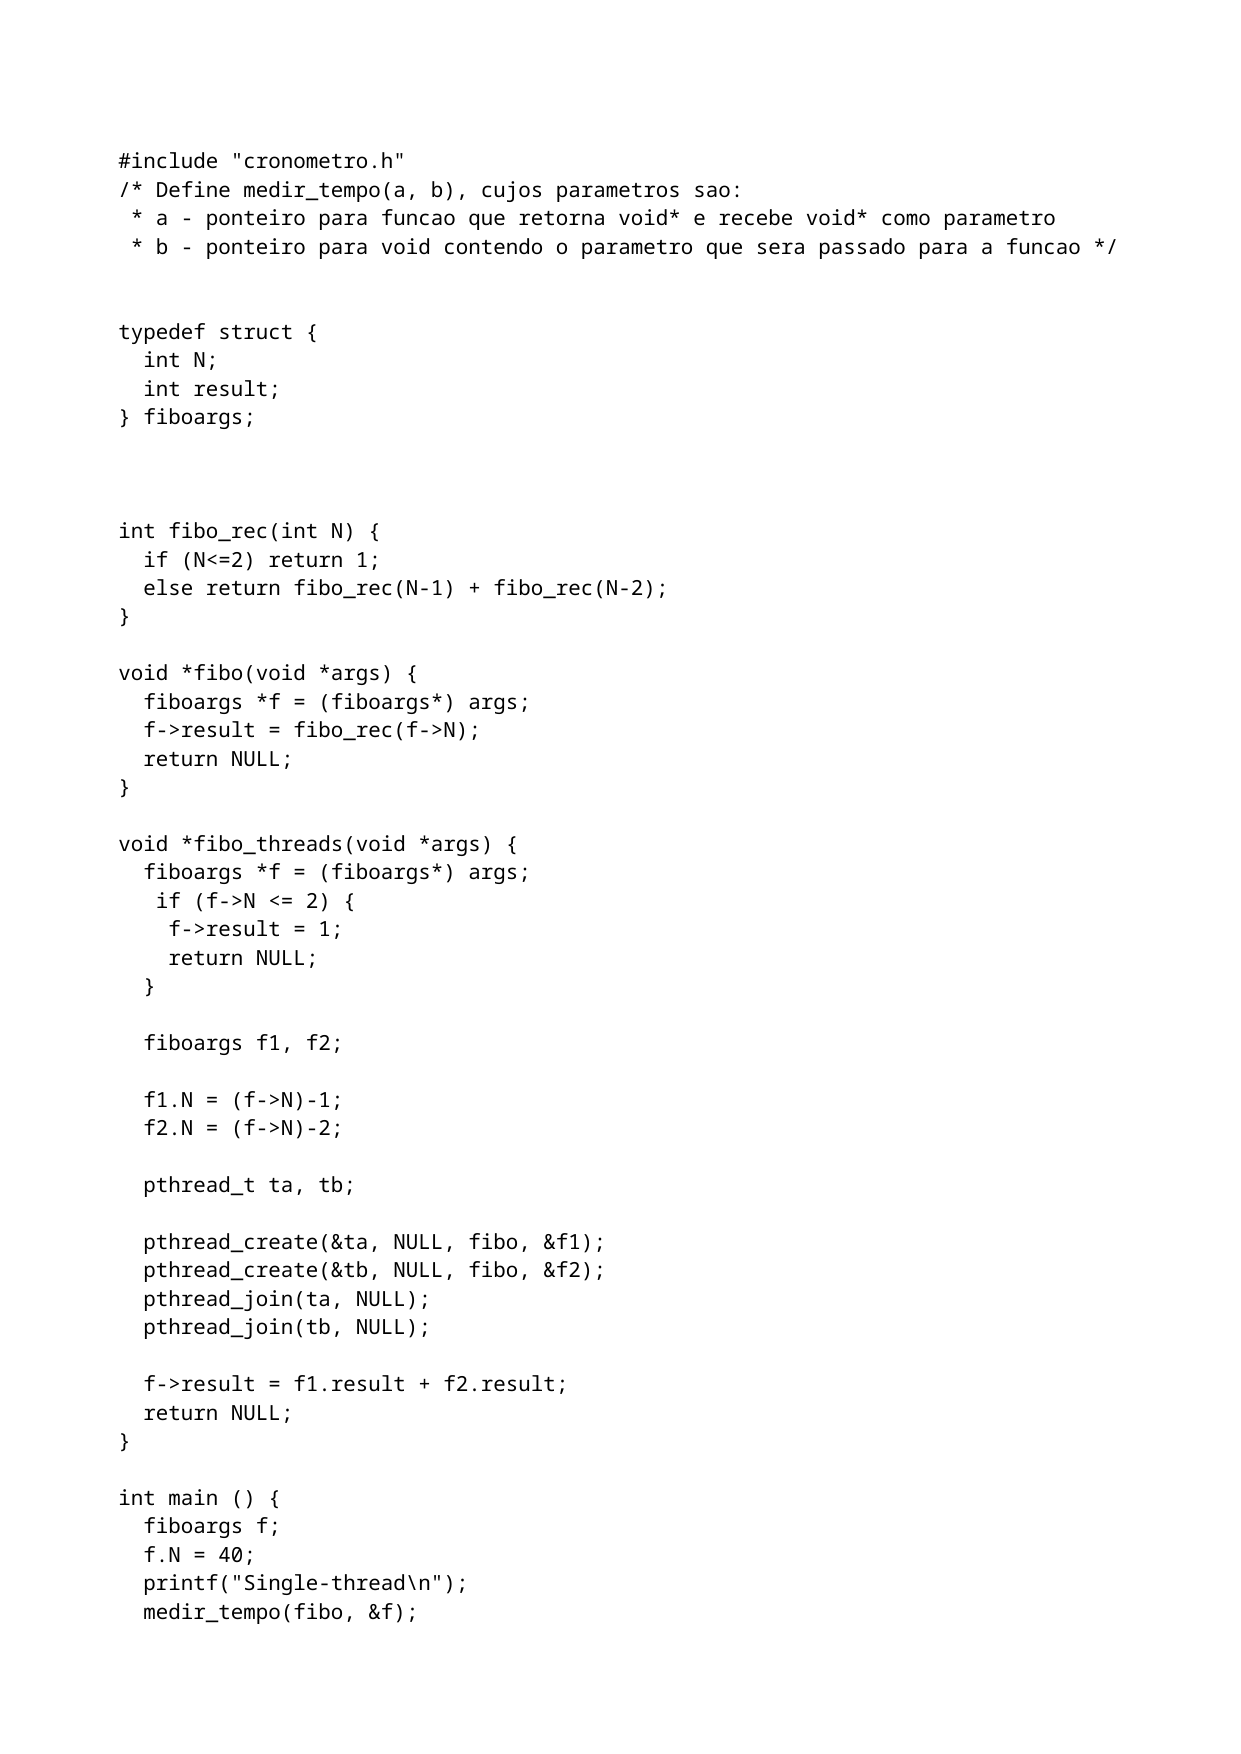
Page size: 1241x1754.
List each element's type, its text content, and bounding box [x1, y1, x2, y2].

text fiboargs f; [118, 1512, 1122, 1540]
text return NULL; [118, 744, 1122, 772]
text int result; [118, 374, 1122, 402]
text f->result = 1; [118, 914, 1122, 943]
text f->result = fibo_rec(f->N); [118, 715, 1122, 744]
text return NULL; [118, 943, 1122, 971]
text pthread_join(tb, NULL); [118, 1312, 1122, 1341]
text medir_tempo(fibo, &f); [118, 1597, 1122, 1625]
text * a - ponteiro para funcao que retorna void* e recebe void* como parametro [118, 203, 1122, 232]
text int fibo_rec(int N) { [118, 516, 1122, 545]
text if (f->N <= 2) { [118, 886, 1122, 914]
text return NULL; [118, 1398, 1122, 1426]
text f2.N = (f->N)-2; [118, 1113, 1122, 1142]
text if (N<=2) return 1; [118, 545, 1122, 573]
text fiboargs *f = (fiboargs*) args; [118, 687, 1122, 715]
text f.N = 40; [118, 1540, 1122, 1568]
text printf("Single-thread\n"); [118, 1568, 1122, 1597]
text int N; [118, 346, 1122, 374]
text f1.N = (f->N)-1; [118, 1085, 1122, 1113]
text pthread_join(ta, NULL); [118, 1284, 1122, 1312]
text typedef struct { [118, 317, 1122, 346]
text * b - ponteiro para void contendo o parametro que sera passado para a funcao */ [118, 232, 1122, 260]
text pthread_create(&ta, NULL, fibo, &f1); [118, 1227, 1122, 1256]
text f->result = f1.result + f2.result; [118, 1369, 1122, 1398]
text pthread_create(&tb, NULL, fibo, &f2); [118, 1256, 1122, 1284]
text } fiboargs; [118, 402, 1122, 431]
text void *fibo_threads(void *args) { [118, 829, 1122, 857]
text else return fibo_rec(N-1) + fibo_rec(N-2); [118, 573, 1122, 602]
text } [118, 602, 1122, 630]
text } [118, 971, 1122, 1000]
text fiboargs *f = (fiboargs*) args; [118, 857, 1122, 886]
text fiboargs f1, f2; [118, 1028, 1122, 1057]
text } [118, 772, 1122, 801]
text /* Define medir_tempo(a, b), cujos parametros sao: [118, 175, 1122, 203]
text pthread_t ta, tb; [118, 1170, 1122, 1199]
text int main () { [118, 1483, 1122, 1512]
text void *fibo(void *args) { [118, 658, 1122, 687]
text #include "cronometro.h" [118, 147, 1122, 175]
text } [118, 1426, 1122, 1455]
